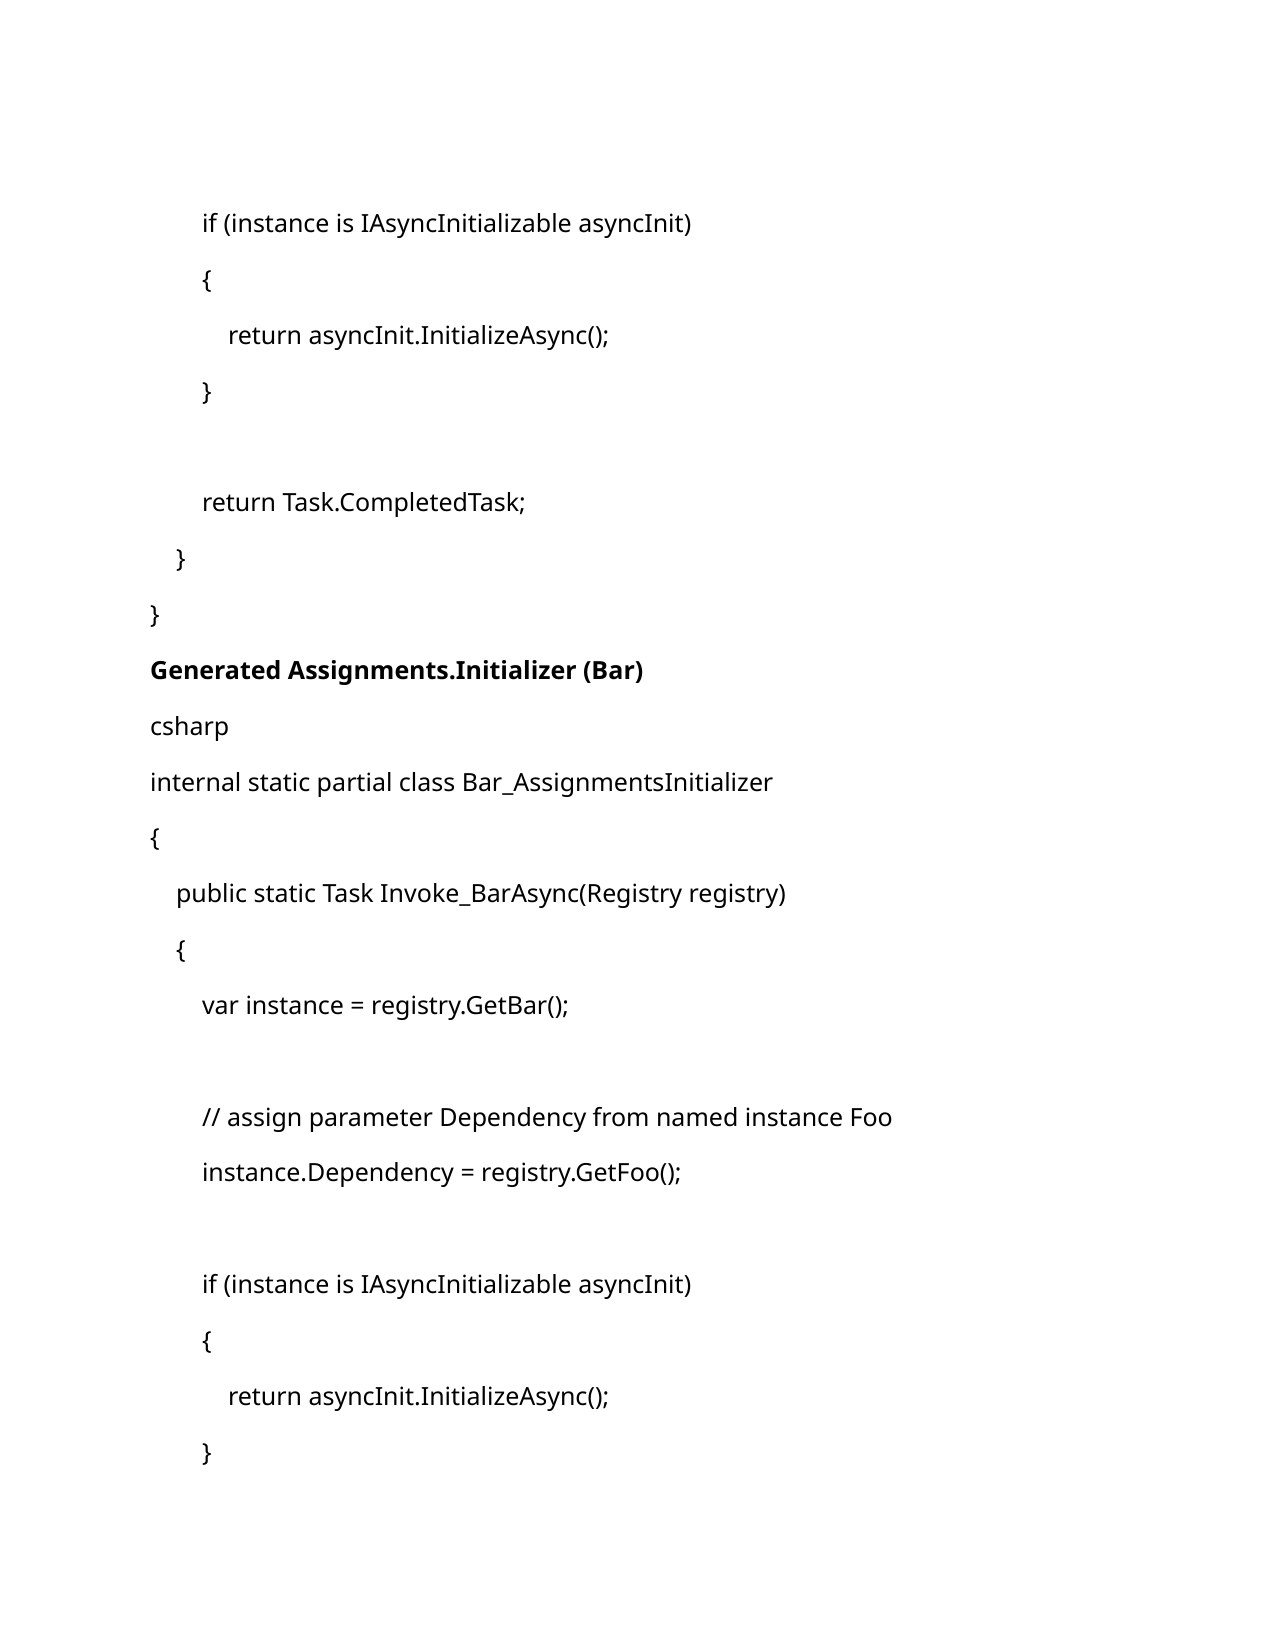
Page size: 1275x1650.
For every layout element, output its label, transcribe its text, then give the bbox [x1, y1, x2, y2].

text return asyncInit.InitializeAsync(); [150, 1378, 1125, 1412]
text internal static partial class Bar_AssignmentsInitializer [150, 764, 1125, 798]
text if (instance is IAsyncInitializable asyncInit) [150, 1267, 1125, 1301]
text { [150, 262, 1125, 296]
text { [150, 1322, 1125, 1357]
text } [150, 1434, 1125, 1468]
text return asyncInit.InitializeAsync(); [150, 317, 1125, 352]
text { [150, 932, 1125, 966]
text } [150, 373, 1125, 407]
text return Task.CompletedTask; [150, 485, 1125, 519]
text } [150, 597, 1125, 631]
text var instance = registry.GetBar(); [150, 987, 1125, 1022]
text Generated Assignments.Initializer (Bar) [150, 652, 1125, 687]
text if (instance is IAsyncInitializable asyncInit) [150, 206, 1125, 240]
text public static Task Invoke_BarAsync(Registry registry) [150, 876, 1125, 910]
text // assign parameter Dependency from named instance Foo [150, 1099, 1125, 1133]
text instance.Dependency = registry.GetFoo(); [150, 1155, 1125, 1189]
text csharp [150, 708, 1125, 742]
text } [150, 541, 1125, 575]
text { [150, 820, 1125, 854]
